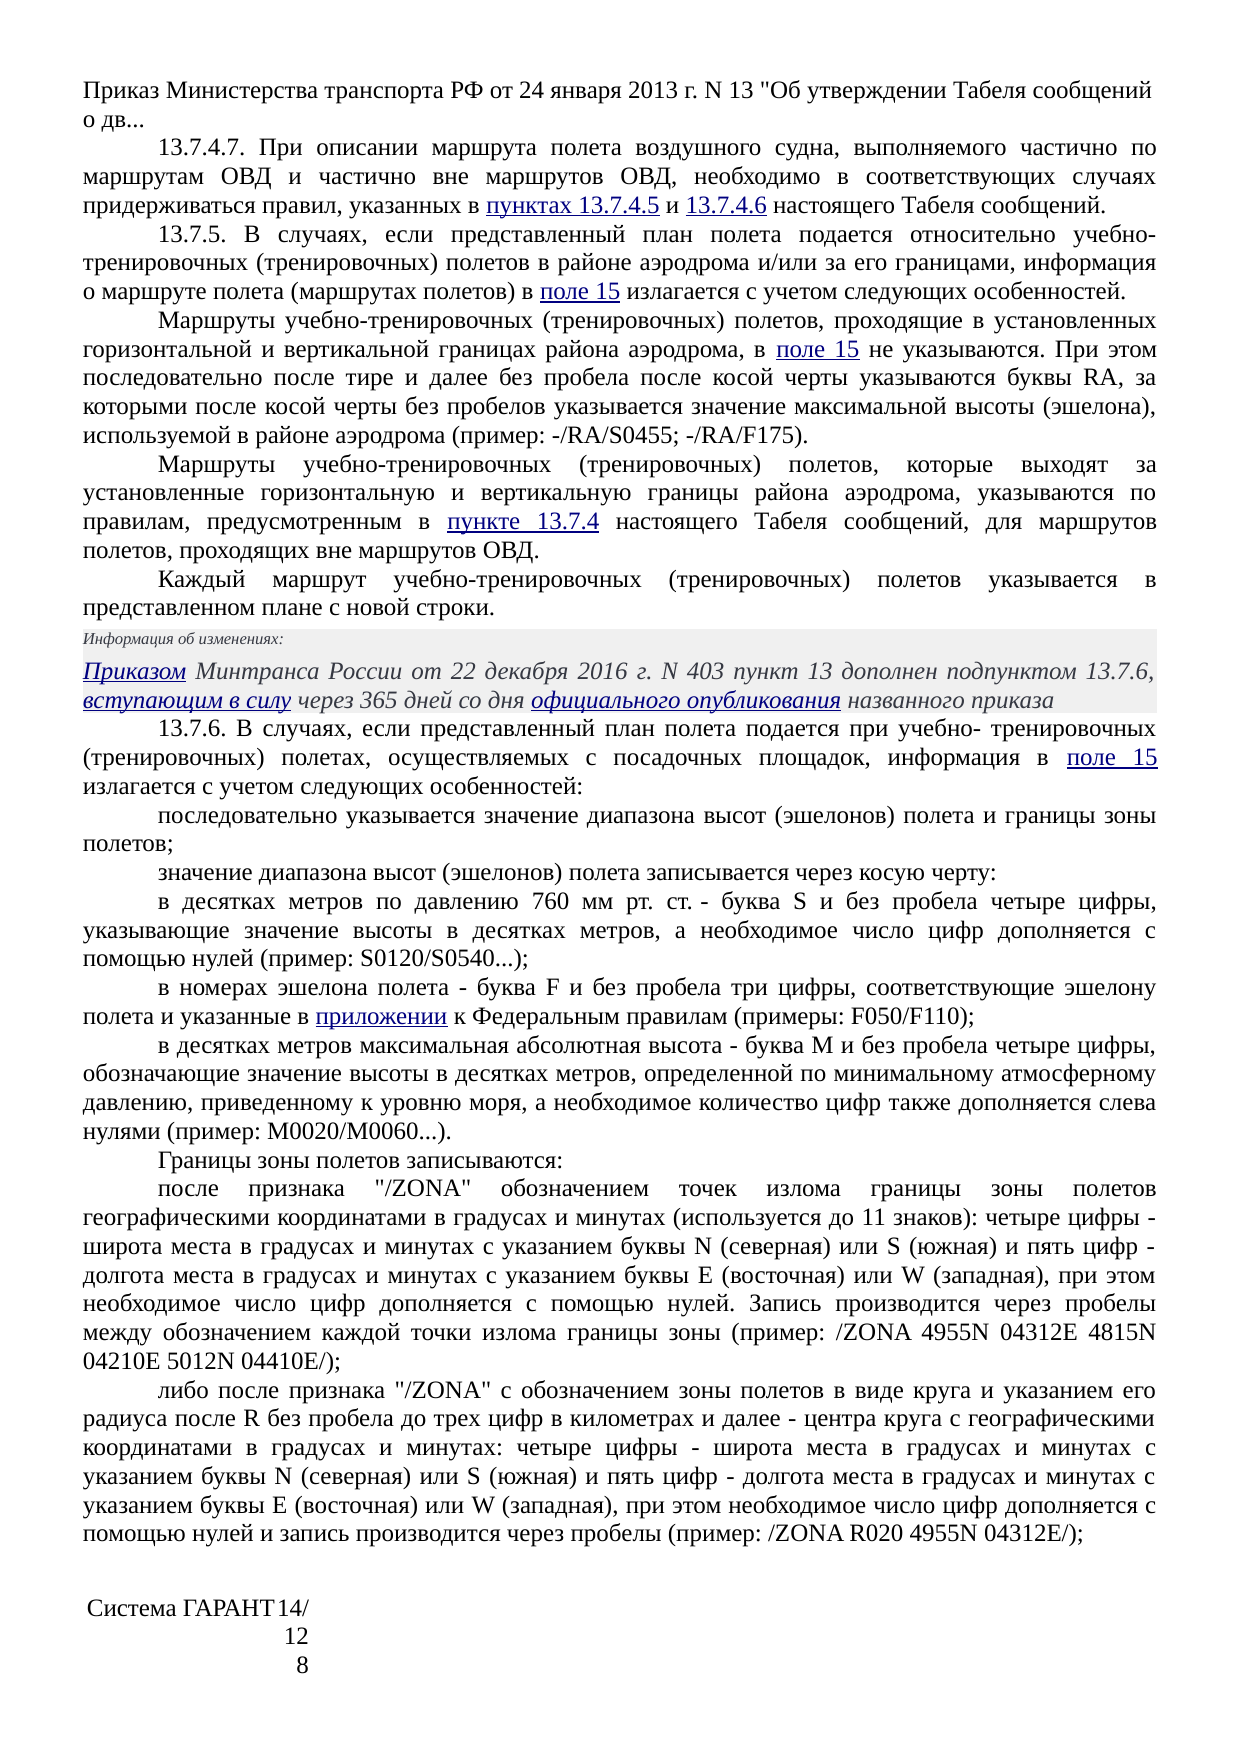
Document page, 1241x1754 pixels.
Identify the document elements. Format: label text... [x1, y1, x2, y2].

text 13.7.4.7. При описании маршрута полета воздушного судна, выполняемого частично по маршрутам ОВД и частично вне маршрутов ОВД, необходимо в соответствующих случаях придерживаться правил, указанных в пунктах 13.7.4.5 и 13.7.4.6 настоящего Табеля сообщений. [83, 132, 1157, 219]
text в номерах эшелона полета - буква F и без пробела три цифры, соответствующие эшелону полета и указанные в приложении к Федеральным правилам (примеры: F050/F110); [83, 972, 1157, 1030]
text в десятках метров по давлению 760 мм рт. ст. - буква S и без пробела четыре цифры, указывающие значение высоты в десятках метров, а необходимое число цифр дополняется с помощью нулей (пример: S0120/S0540...); [83, 886, 1157, 972]
text 13.7.5. В случаях, если представленный план полета подается относительно учебно-тренировочных (тренировочных) полетов в районе аэродрома и/или за его границами, информация о маршруте полета (маршрутах полетов) в поле 15 излагается с учетом следующих особенностей. [83, 219, 1157, 305]
text значение диапазона высот (эшелонов) полета записывается через косую черту: [83, 857, 1157, 886]
text после признака "/ZONA" обозначением точек излома границы зоны полетов географическими координатами в градусах и минутах (используется до 11 знаков): четыре цифры - широта места в градусах и минутах с указанием буквы N (северная) или S (южная) и пять цифр - долгота места в градусах и минутах с указанием буквы E (восточная) или W (западная), при этом необходимое число цифр дополняется с помощью нулей. Запись производится через пробелы между обозначением каждой точки излома границы зоны (пример: /ZONA 4955N 04312E 4815N 04210E 5012N 04410E/); [83, 1173, 1157, 1375]
text Маршруты учебно-тренировочных (тренировочных) полетов, проходящие в установленных горизонтальной и вертикальной границах района аэродрома, в поле 15 не указываются. При этом последовательно после тире и далее без пробела после косой черты указываются буквы RA, за которыми после косой черты без пробелов указывается значение максимальной высоты (эшелона), используемой в районе аэродрома (пример: -/RA/S0455; -/RA/F175). [83, 305, 1157, 449]
text Маршруты учебно-тренировочных (тренировочных) полетов, которые выходят за установленные горизонтальную и вертикальную границы района аэродрома, указываются по правилам, предусмотренным в пункте 13.7.4 настоящего Табеля сообщений, для маршрутов полетов, проходящих вне маршрутов ОВД. [83, 449, 1157, 564]
text либо после признака "/ZONA" с обозначением зоны полетов в виде круга и указанием его радиуса после R без пробела до трех цифр в километрах и далее - центра круга с географическими координатами в градусах и минутах: четыре цифры - широта места в градусах и минутах с указанием буквы N (северная) или S (южная) и пять цифр - долгота места в градусах и минутах с указанием буквы E (восточная) или W (западная), при этом необходимое число цифр дополняется с помощью нулей и запись производится через пробелы (пример: /ZONA R020 4955N 04312E/); [83, 1375, 1157, 1547]
text Информация об изменениях: [286, 629, 1157, 648]
text Каждый маршрут учебно-тренировочных (тренировочных) полетов указывается в представленном плане с новой строки. [83, 564, 1157, 621]
text Границы зоны полетов записываются: [83, 1145, 1157, 1173]
text 13.7.6. В случаях, если представленный план полета подается при учебно- тренировочных (тренировочных) полетах, осуществляемых с посадочных площадок, информация в поле 15 излагается с учетом следующих особенностей: [83, 713, 1157, 800]
text в десятках метров максимальная абсолютная высота - буква M и без пробела четыре цифры, обозначающие значение высоты в десятках метров, определенной по минимальному атмосферному давлению, приведенному к уровню моря, а необходимое количество цифр также дополняется слева нулями (пример: M0020/M0060...). [83, 1030, 1157, 1145]
text последовательно указывается значение диапазона высот (эшелонов) полета и границы зоны полетов; [83, 800, 1157, 857]
